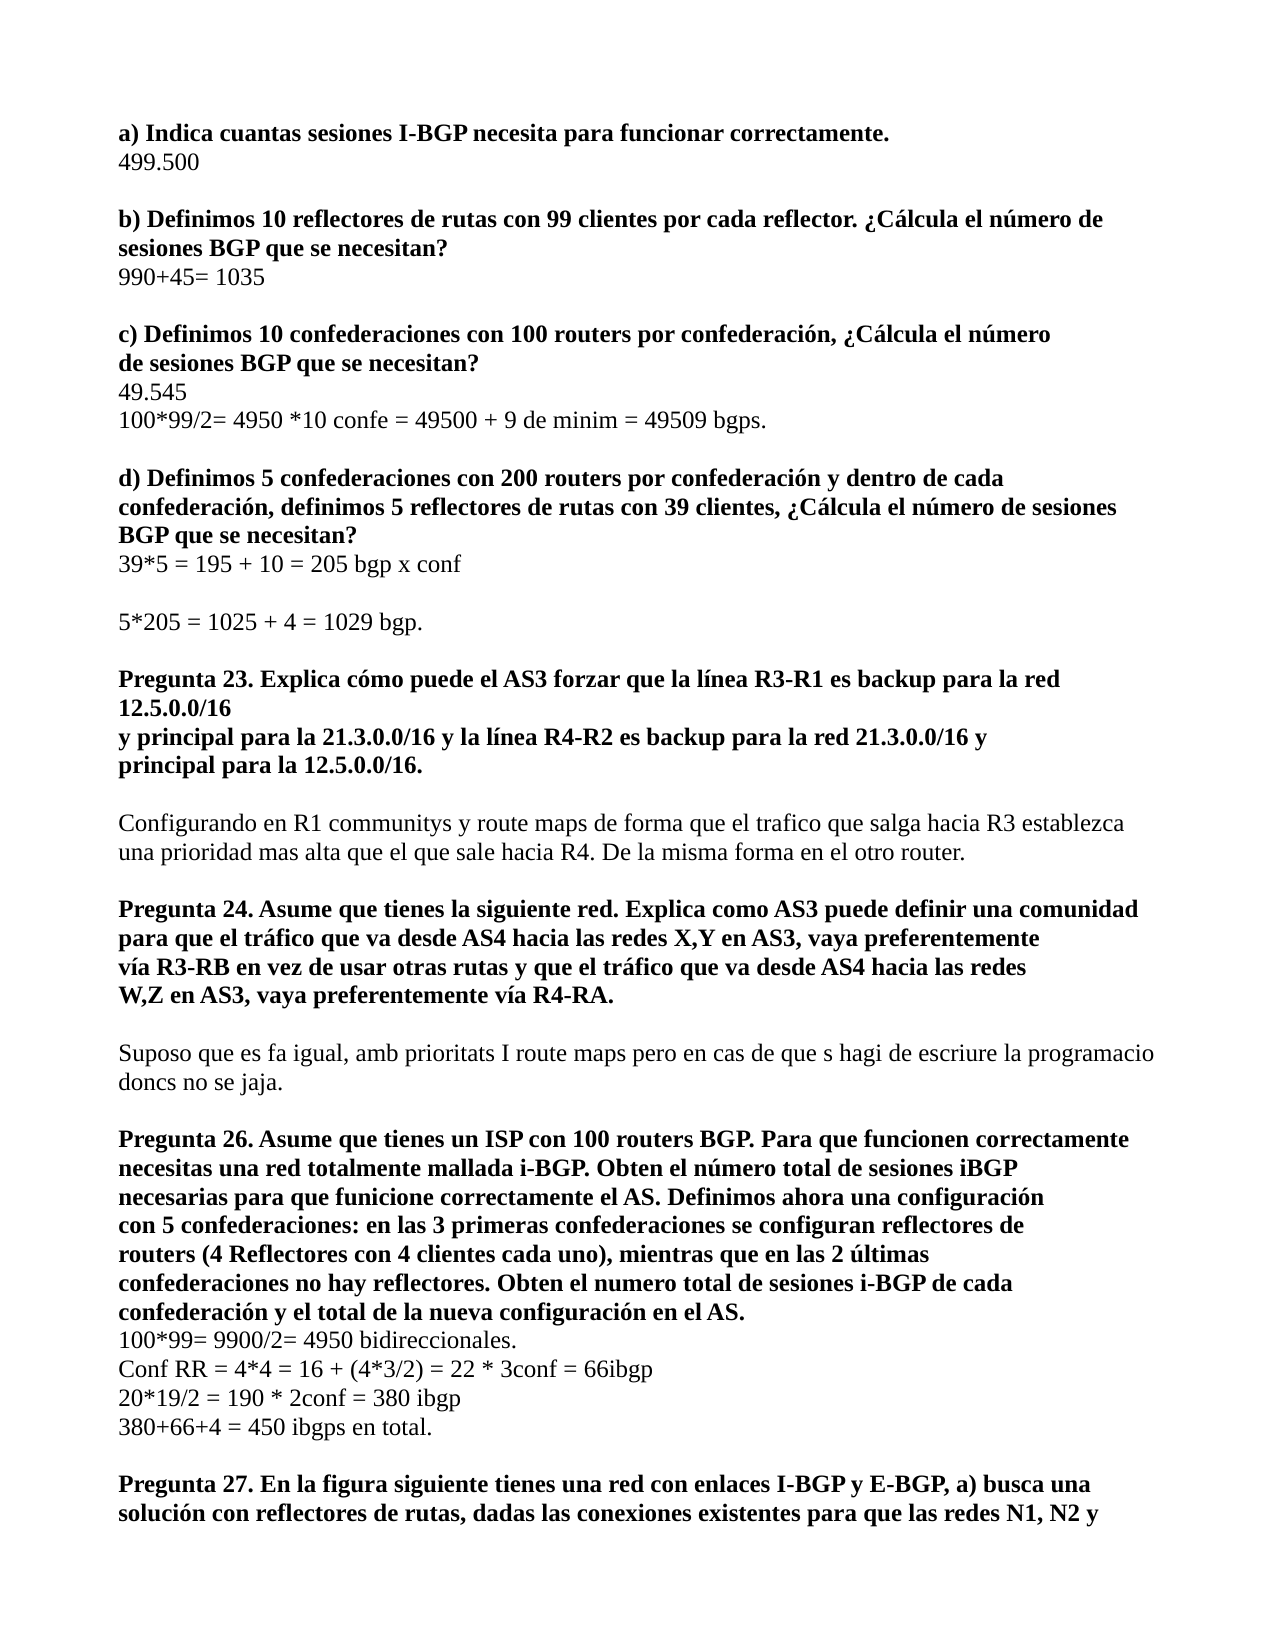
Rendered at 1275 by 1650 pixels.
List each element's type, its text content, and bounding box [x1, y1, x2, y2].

text y principal para la 21.3.0.0/16 y la línea R4-R2 es backup para la red 21.3.0.0/16 y [118, 722, 1157, 751]
text 39*5 = 195 + 10 = 205 bgp x conf [118, 549, 1157, 578]
text 100*99/2= 4950 *10 confe = 49500 + 9 de minim = 49509 bgps. [118, 406, 1157, 434]
text Pregunta 24. Asume que tienes la siguiente red. Explica como AS3 puede definir una comunidad [118, 894, 1157, 923]
text necesitas una red totalmente mallada i-BGP. Obten el número total de sesiones iBGP [118, 1153, 1157, 1182]
text 20*19/2 = 190 * 2conf = 380 ibgp [118, 1383, 1157, 1412]
text Conf RR = 4*4 = 16 + (4*3/2) = 22 * 3conf = 66ibgp [118, 1354, 1157, 1383]
text necesarias para que funicione correctamente el AS. Definimos ahora una configuración [118, 1182, 1157, 1211]
text confederaciones no hay reflectores. Obten el numero total de sesiones i-BGP de cada [118, 1268, 1157, 1297]
text principal para la 12.5.0.0/16. [118, 751, 1157, 779]
text routers (4 Reflectores con 4 clientes cada uno), mientras que en las 2 últimas [118, 1239, 1157, 1268]
text c) Definimos 10 confederaciones con 100 routers por confederación, ¿Cálcula el número [118, 319, 1157, 348]
text con 5 confederaciones: en las 3 primeras confederaciones se configuran reflectores de [118, 1211, 1157, 1239]
text Configurando en R1 communitys y route maps de forma que el trafico que salga hacia R3 establezca una prioridad mas alta que el que sale hacia R4. De la misma forma en el otro router. [118, 808, 1157, 866]
text Pregunta 27. En la figura siguiente tienes una red con enlaces I-BGP y E-BGP, a) busca una solución con reflectores de rutas, dadas las conexiones existentes para que las redes N1, N2 y [118, 1469, 1157, 1527]
text d) Definimos 5 confederaciones con 200 routers por confederación y dentro de cada confederación, definimos 5 reflectores de rutas con 39 clientes, ¿Cálcula el número de sesiones BGP que se necesitan? [118, 463, 1157, 549]
text 380+66+4 = 450 ibgps en total. [118, 1412, 1157, 1441]
text Pregunta 26. Asume que tienes un ISP con 100 routers BGP. Para que funcionen correctamente [118, 1124, 1157, 1153]
text 100*99= 9900/2= 4950 bidireccionales. [118, 1326, 1157, 1354]
text confederación y el total de la nueva configuración en el AS. [118, 1297, 1157, 1326]
text 990+45= 1035 [118, 262, 1157, 291]
text de sesiones BGP que se necesitan? [118, 348, 1157, 377]
text Suposo que es fa igual, amb prioritats I route maps pero en cas de que s hagi de escriure la programacio doncs no se jaja. [118, 1038, 1157, 1096]
text a) Indica cuantas sesiones I-BGP necesita para funcionar correctamente. [118, 118, 1157, 147]
text 49.545 [118, 377, 1157, 406]
text b) Definimos 10 reflectores de rutas con 99 clientes por cada reflector. ¿Cálcula el número de sesiones BGP que se necesitan? [118, 204, 1157, 262]
text 5*205 = 1025 + 4 = 1029 bgp. [118, 607, 1157, 636]
text para que el tráfico que va desde AS4 hacia las redes X,Y en AS3, vaya preferentemente [118, 923, 1157, 952]
text W,Z en AS3, vaya preferentemente vía R4-RA. [118, 981, 1157, 1009]
text 499.500 [118, 147, 1157, 176]
text vía R3-RB en vez de usar otras rutas y que el tráfico que va desde AS4 hacia las redes [118, 952, 1157, 981]
text Pregunta 23. Explica cómo puede el AS3 forzar que la línea R3-R1 es backup para la red 12.5.0.0/16 [118, 664, 1157, 722]
